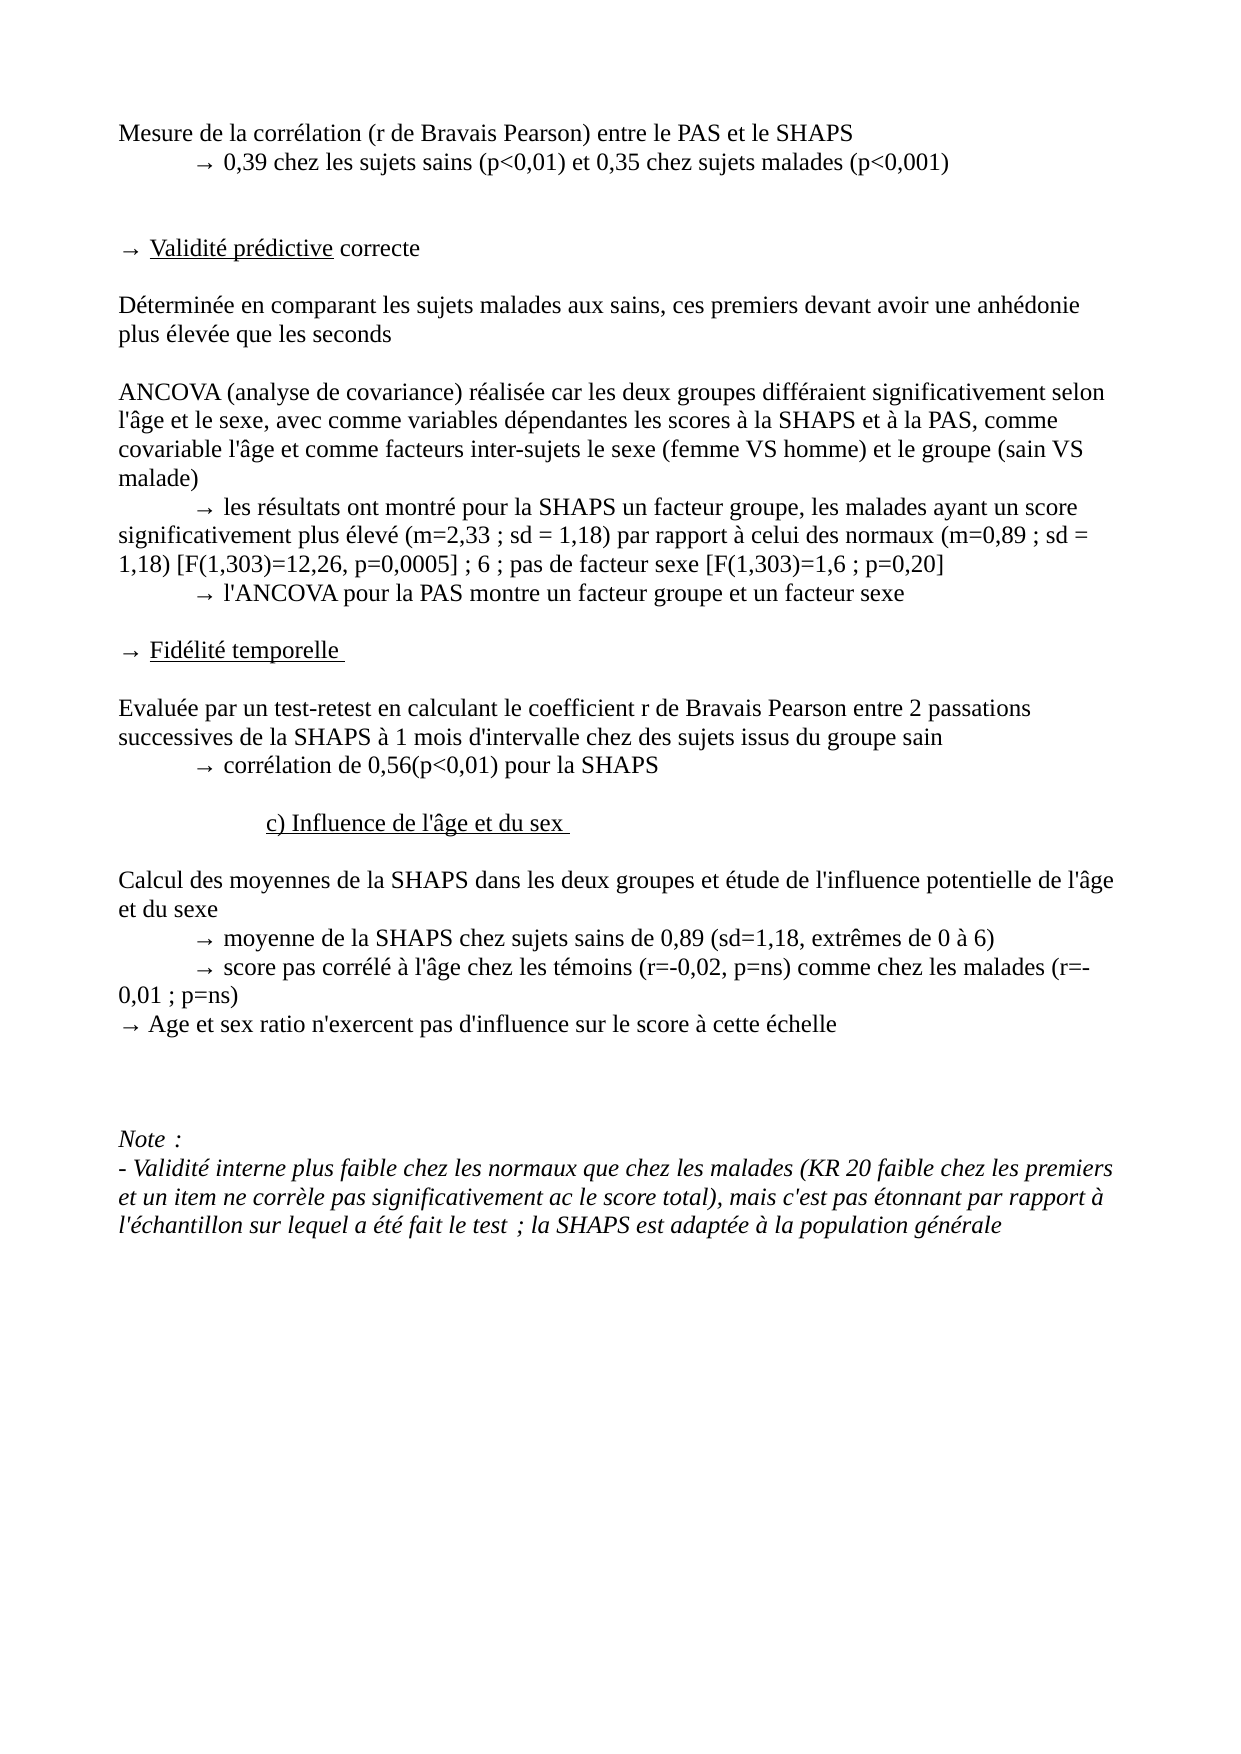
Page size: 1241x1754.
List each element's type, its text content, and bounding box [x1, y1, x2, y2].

text → Validité prédictive correcte [118, 233, 1122, 291]
text → Fidélité temporelle [118, 607, 1122, 664]
text Note : [118, 1124, 1122, 1153]
text Mesure de la corrélation (r de Bravais Pearson) entre le PAS et le SHAPS → 0,39 chez les sujets sains (p<0,01) et 0,35 chez sujets malades (p<0,001) [118, 118, 1122, 176]
text - Validité interne plus faible chez les normaux que chez les malades (KR 20 faible chez les premiers et un item ne corrèle pas significativement ac le score total), mais c'est pas étonnant par rapport à l'échantillon sur lequel a été fait le test ; la SHAPS est adaptée à la population générale [118, 1153, 1122, 1268]
text → les résultats ont montré pour la SHAPS un facteur groupe, les malades ayant un score significativement plus élevé (m=2,33 ; sd = 1,18) par rapport à celui des normaux (m=0,89 ; sd = 1,18) [F(1,303)=12,26, p=0,0005] ; 6 ; pas de facteur sexe [F(1,303)=1,6 ; p=0,20] [118, 492, 1122, 578]
text Déterminée en comparant les sujets malades aux sains, ces premiers devant avoir une anhédonie plus élevée que les seconds ANCOVA (analyse de covariance) réalisée car les deux groupes différaient significativement selon l'âge et le sexe, avec comme variables dépendantes les scores à la SHAPS et à la PAS, comme covariable l'âge et comme facteurs inter-sujets le sexe (femme VS homme) et le groupe (sain VS malade) [118, 291, 1122, 492]
text → l'ANCOVA pour la PAS montre un facteur groupe et un facteur sexe [118, 578, 1122, 607]
text Evaluée par un test-retest en calculant le coefficient r de Bravais Pearson entre 2 passations successives de la SHAPS à 1 mois d'intervalle chez des sujets issus du groupe sain → corrélation de 0,56(p<0,01) pour la SHAPS c) Influence de l'âge et du sex Calcul des moyennes de la SHAPS dans les deux groupes et étude de l'influence potentielle de l'âge et du sexe → moyenne de la SHAPS chez sujets sains de 0,89 (sd=1,18, extrêmes de 0 à 6) → score pas corrélé à l'âge chez les témoins (r=-0,02, p=ns) comme chez les malades (r=-0,01 ; p=ns) → Age et sex ratio n'exercent pas d'influence sur le score à cette échelle [118, 664, 1122, 1038]
